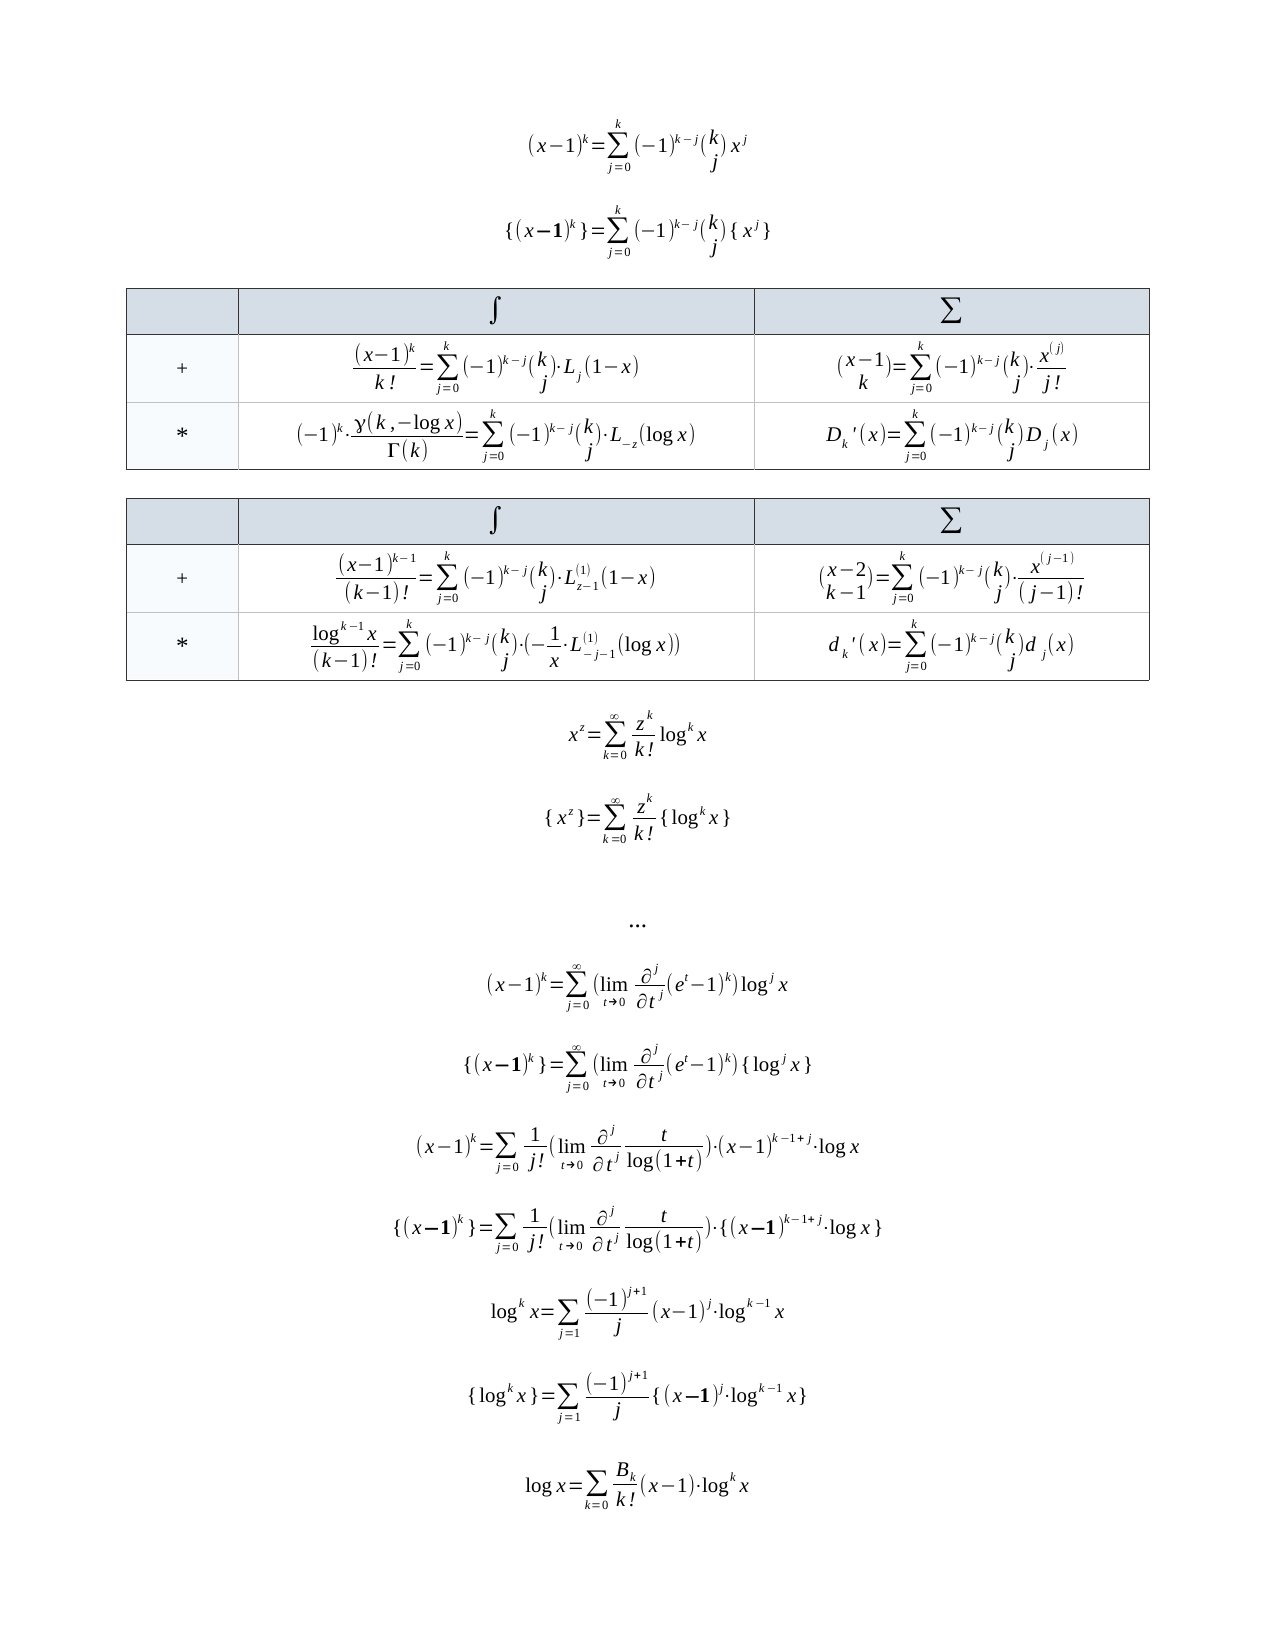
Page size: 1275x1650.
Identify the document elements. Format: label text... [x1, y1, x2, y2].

table_header [755, 289, 1149, 334]
table_cell + [127, 335, 238, 402]
table_cell * [127, 403, 238, 469]
table_cell [239, 545, 754, 612]
table_cell [239, 335, 754, 402]
table_header [239, 289, 754, 334]
table_header [127, 289, 238, 334]
table_cell [755, 545, 1149, 612]
table_cell [239, 403, 754, 469]
table_header [127, 499, 238, 544]
table_cell [755, 335, 1149, 402]
table_cell * [127, 613, 238, 679]
table_cell + [127, 545, 238, 612]
text ... [118, 904, 1157, 932]
table_cell [755, 613, 1149, 679]
table_cell [755, 403, 1149, 469]
table_cell [239, 613, 754, 679]
table_header [755, 499, 1149, 544]
table_header [239, 499, 754, 544]
